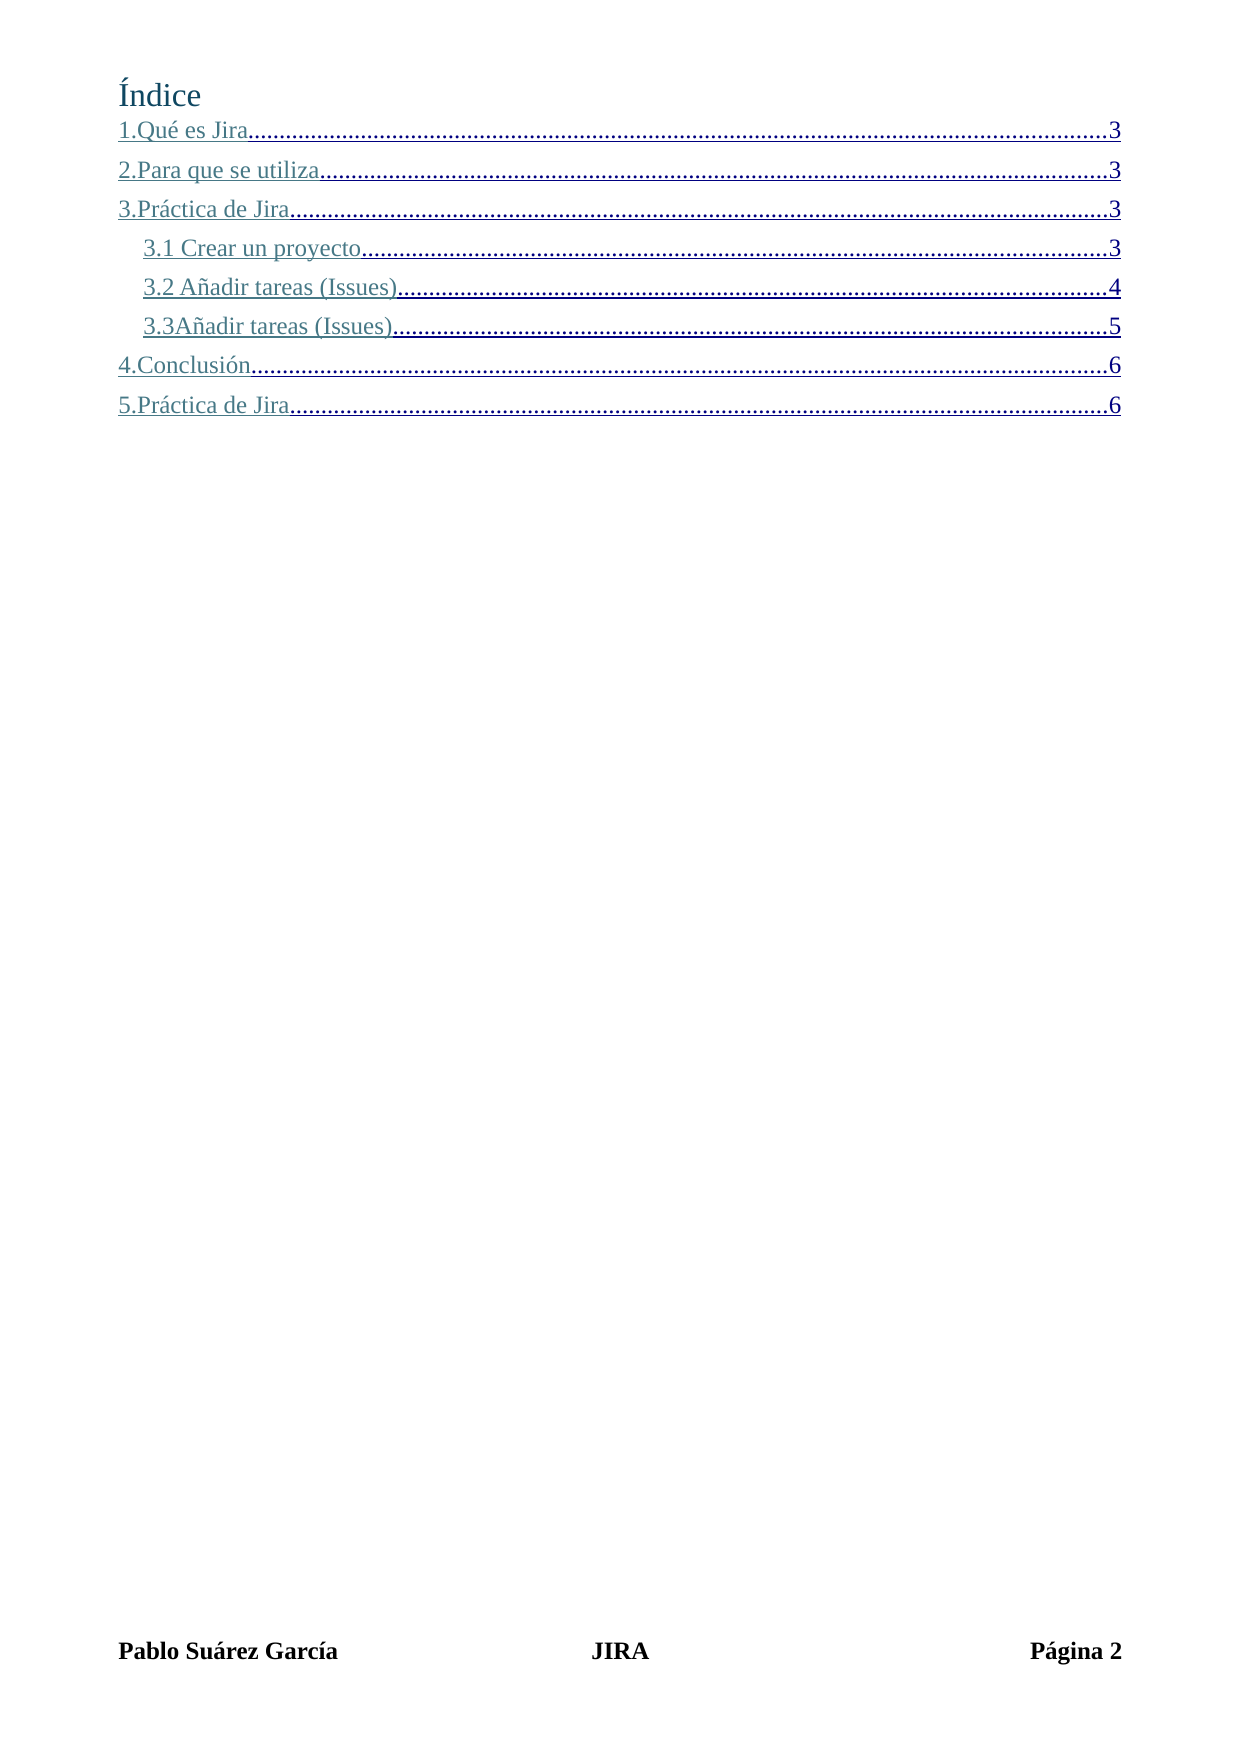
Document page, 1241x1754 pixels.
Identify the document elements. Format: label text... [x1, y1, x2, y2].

text 4.Conclusión 6 [118, 351, 1122, 379]
text 3.2 Añadir tareas (Issues) 4 [143, 272, 1122, 301]
text 2.Para que se utiliza 3 [118, 155, 1122, 183]
text 3.1 Crear un proyecto 3 [143, 233, 1122, 262]
text Índice [118, 75, 1122, 113]
text 5.Práctica de Jira 6 [118, 390, 1122, 418]
text 3.Práctica de Jira 3 [118, 194, 1122, 223]
text 1.Qué es Jira 3 [118, 116, 1122, 144]
text 3.3Añadir tareas (Issues) 5 [143, 311, 1122, 340]
